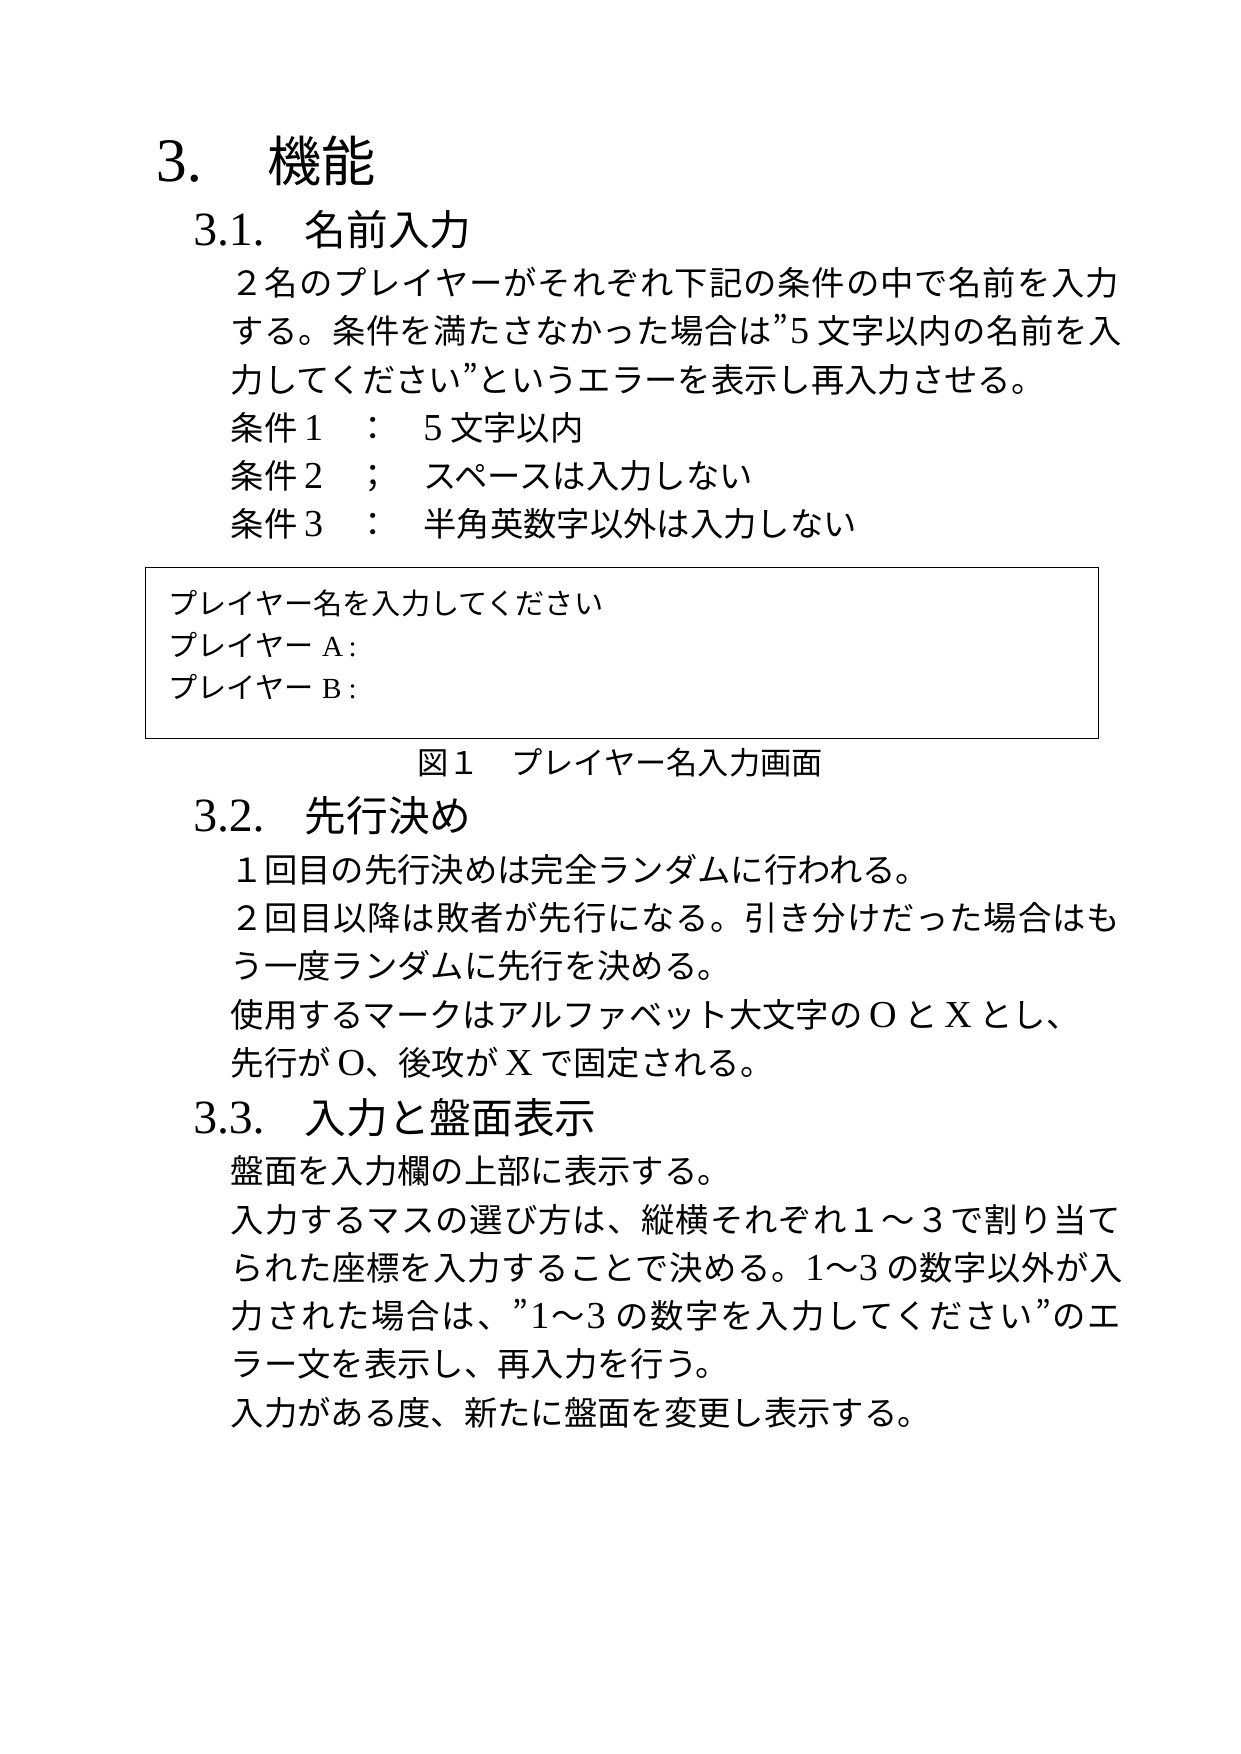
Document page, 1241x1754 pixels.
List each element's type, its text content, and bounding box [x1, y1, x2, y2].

list 入力がある度、新たに盤面を変更し表示する。 [193, 1386, 1122, 1435]
list 入力するマスの選び方は、縦横それぞれ１～３で割り当てられた座標を入力することで決める。1～3の数字以外が入力された場合は、”1～3の数字を入力してください”のエラー文を表示し、再入力を行う。 [193, 1193, 1122, 1386]
list 先行がO、後攻がXで固定される。 [193, 1037, 1122, 1085]
list 条件3 ： 半角英数字以外は入力しない [193, 498, 1122, 546]
text 図１ プレイヤー名入力画面 [118, 546, 1122, 783]
list 名前入力 [193, 197, 1122, 257]
list 使用するマークはアルファベット大文字のOとXとし、 [193, 988, 1122, 1037]
list ２回目以降は敗者が先行になる。引き分けだった場合はもう一度ランダムに先行を決める。 [193, 892, 1122, 988]
list ２名のプレイヤーがそれぞれ下記の条件の中で名前を入力する。条件を満たさなかった場合は”5文字以内の名前を入力してください”というエラーを表示し再入力させる。 [193, 257, 1122, 402]
list 条件2 ； スペースは入力しない [193, 450, 1122, 498]
list 盤面を入力欄の上部に表示する。 [193, 1145, 1122, 1193]
list 先行決め [193, 783, 1122, 844]
list 条件1 ： 5文字以内 [193, 402, 1122, 450]
list １回目の先行決めは完全ランダムに行われる。 [193, 844, 1122, 892]
list 機能 [156, 118, 1122, 197]
list 入力と盤面表示 [193, 1085, 1122, 1145]
